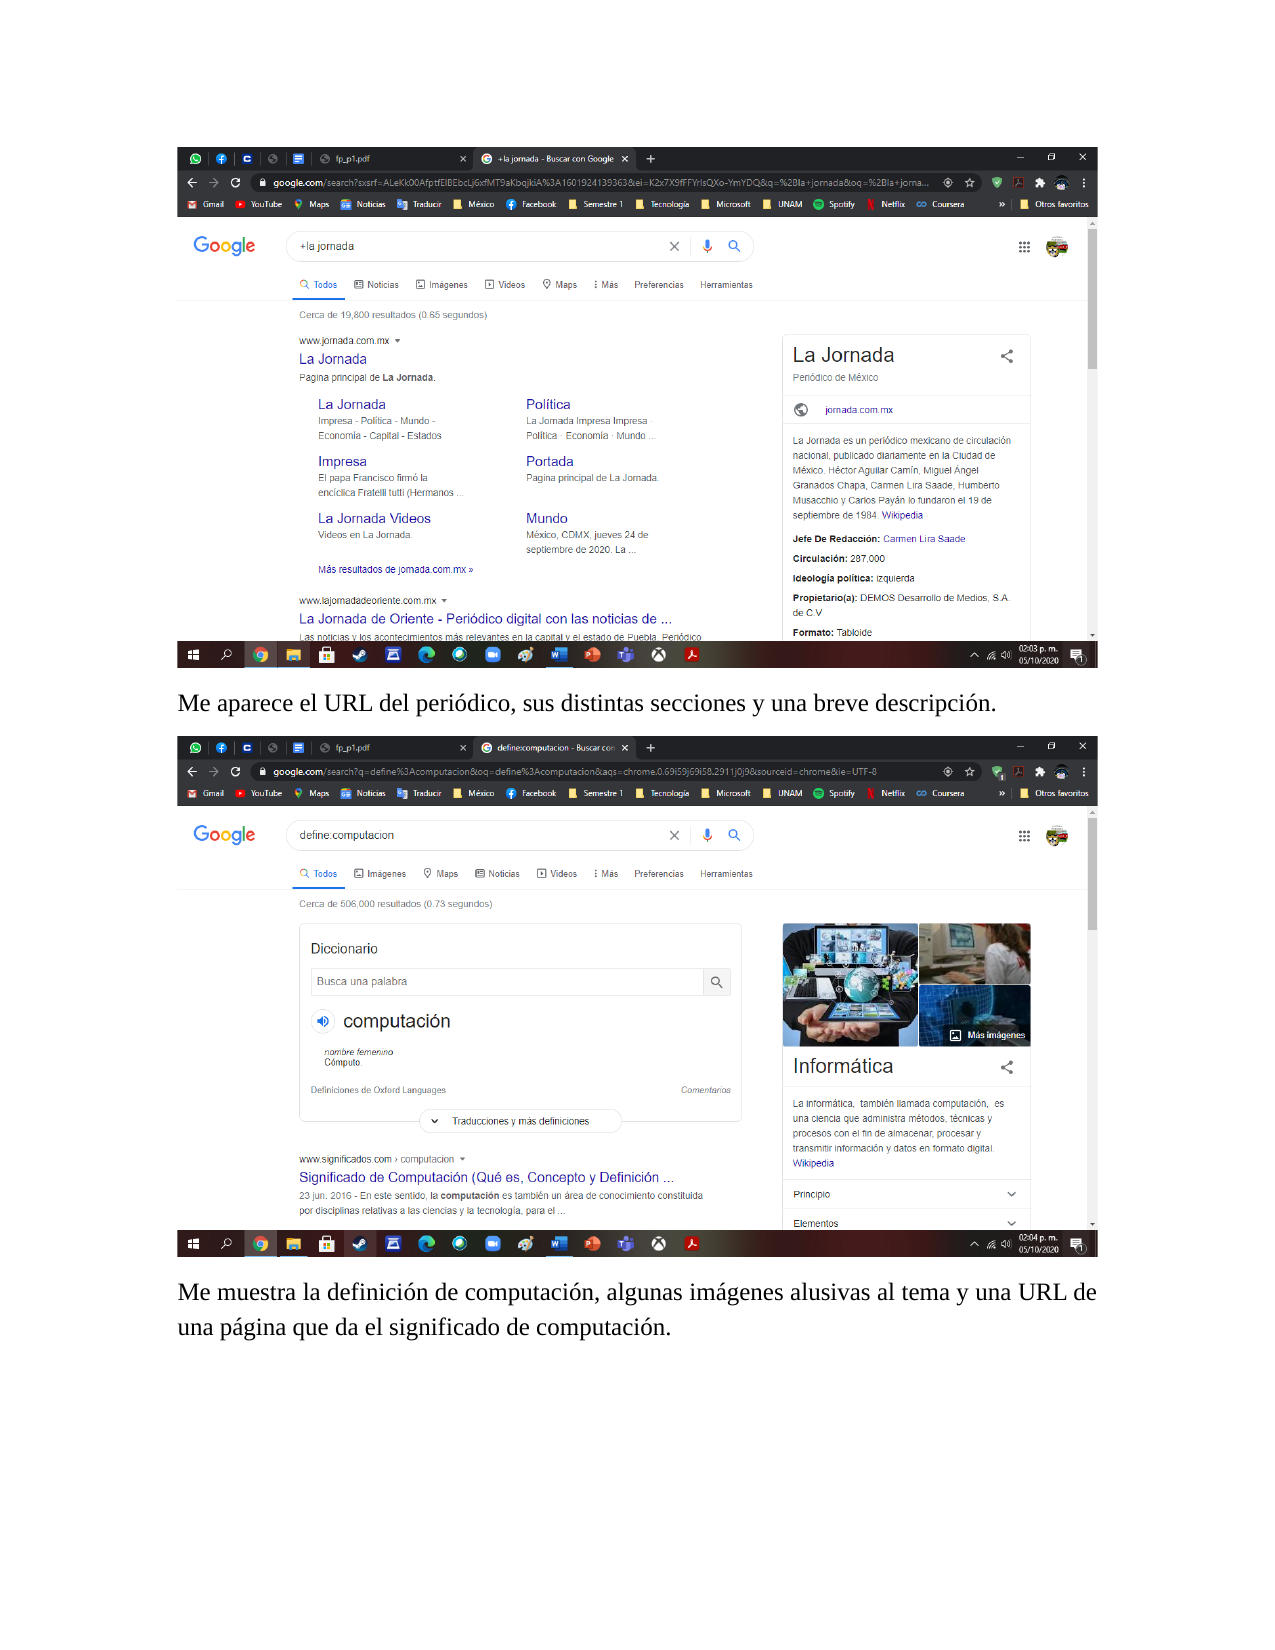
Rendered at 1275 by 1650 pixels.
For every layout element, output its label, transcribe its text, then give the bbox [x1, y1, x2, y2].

picture [177, 736, 1098, 1257]
picture [177, 147, 1098, 668]
text Me aparece el URL del periódico, sus distintas secciones y una breve descripción. [177, 688, 1098, 717]
text Me muestra la definición de computación, algunas imágenes alusivas al tema y una URL de una página que da el significado de computación. [177, 1277, 1098, 1340]
